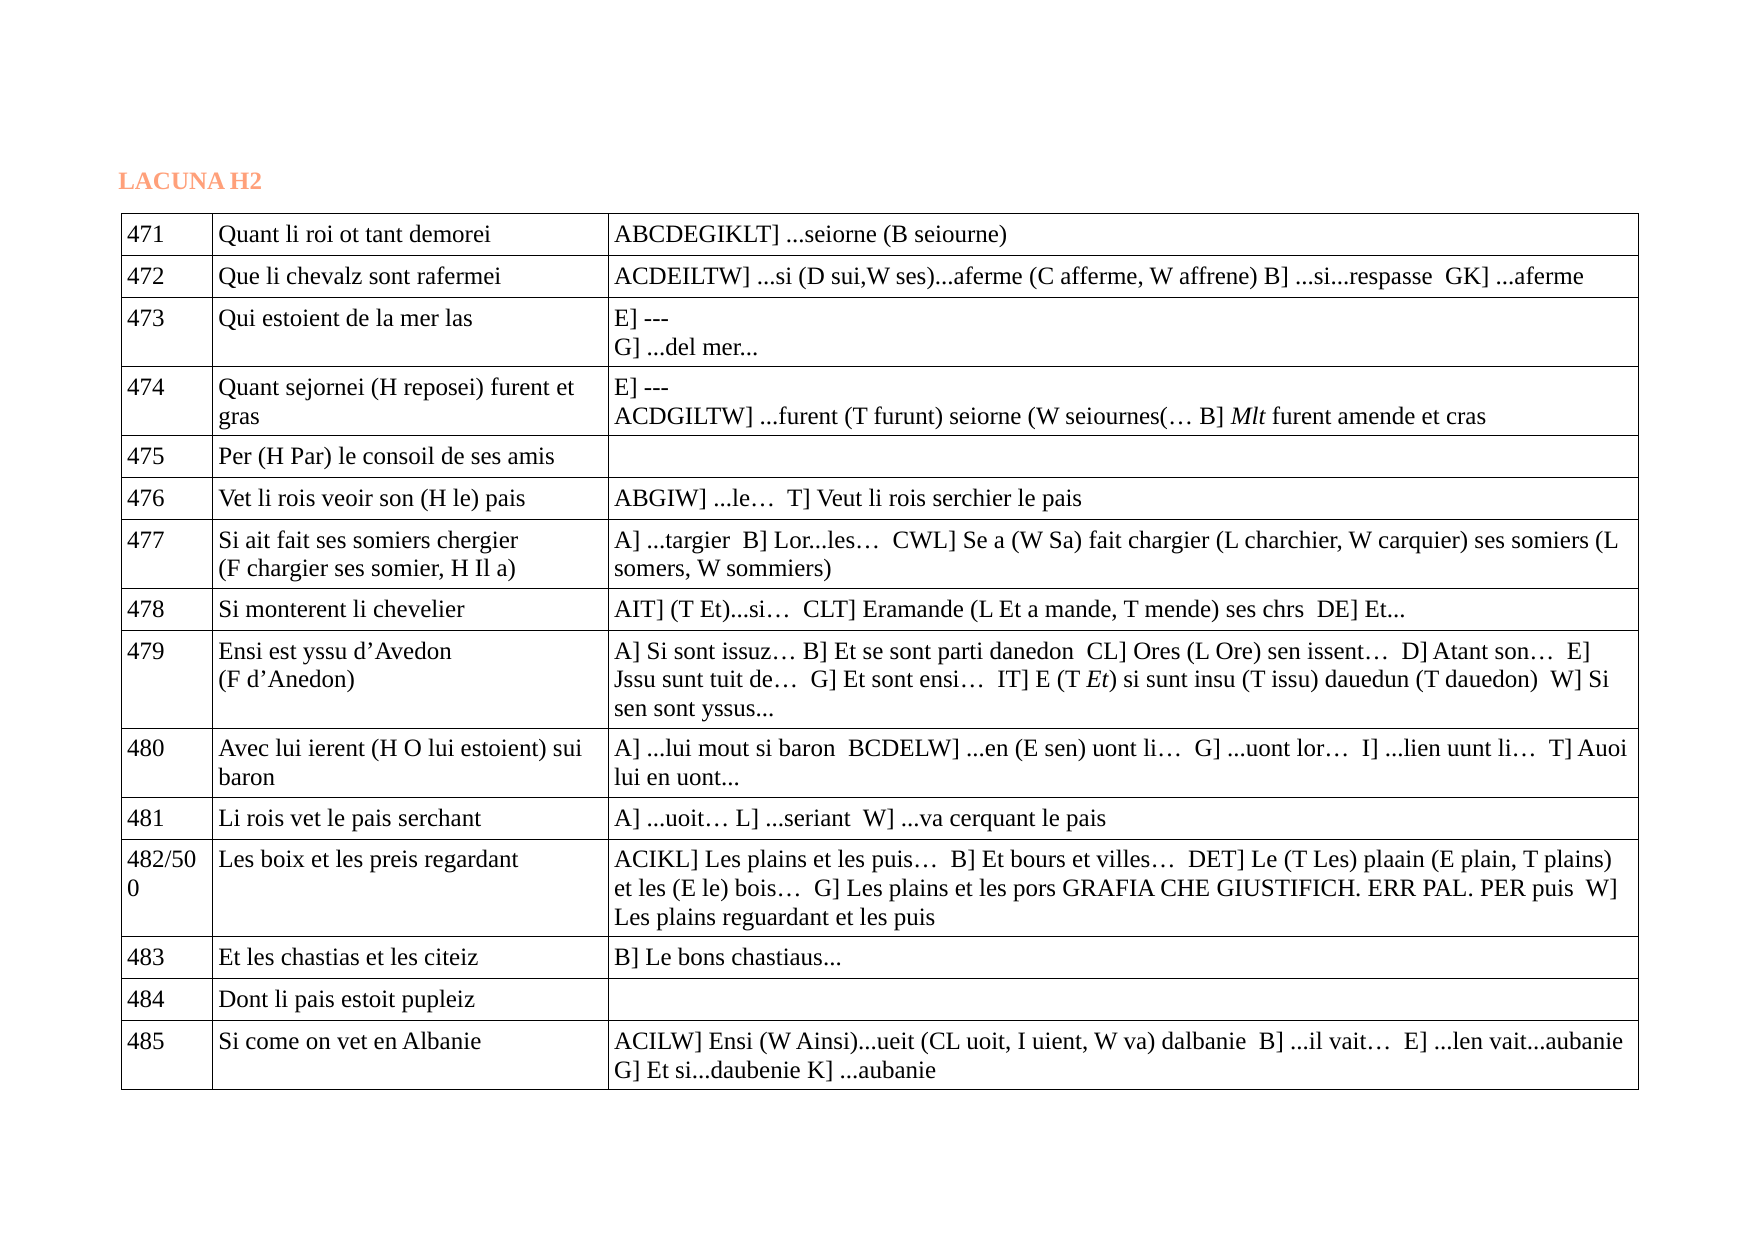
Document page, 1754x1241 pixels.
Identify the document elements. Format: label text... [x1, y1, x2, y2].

table_cell A] ...lui mout si baron BCDELW] ...en (E sen) uont li… G] ...uont lor… I] ...lien uunt li… T] Auoi lui en uont... [609, 729, 1638, 797]
table_cell B] Le bons chastiaus... [609, 937, 1638, 978]
table_cell 483 [122, 937, 212, 978]
table_cell A] Si sont issuz… B] Et se sont parti danedon CL] Ores (L Ore) sen issent… D] Atant son… E] Jssu sunt tuit de… G] Et sont ensi… IT] E (T Et) si sunt insu (T issu) dauedun (T dauedon) W] Si sen sont yssus... [609, 631, 1638, 728]
table_cell 472 [122, 256, 212, 297]
table_cell Les boix et les preis regardant [213, 840, 608, 936]
table_cell [609, 979, 1638, 1020]
table_cell A] ...uoit… L] ...seriant W] ...va cerquant le pais [609, 798, 1638, 839]
table_cell Per (H Par) le consoil de ses amis [213, 436, 608, 477]
table_cell E] --- G] ...del mer... [609, 298, 1638, 366]
table_cell 480 [122, 729, 212, 797]
table_cell ACDEILTW] ...si (D sui,W ses)...aferme (C afferme, W affrene) B] ...si...respasse GK] ...aferme [609, 256, 1638, 297]
table_cell Li rois vet le pais serchant [213, 798, 608, 839]
table_cell Qui estoient de la mer las [213, 298, 608, 366]
table_cell Quant sejornei (H reposei) furent et gras [213, 367, 608, 435]
table_cell 484 [122, 979, 212, 1020]
table_cell Si ait fait ses somiers chergier (F chargier ses somier, H Il a) [213, 520, 608, 588]
table_cell Avec lui ierent (H O lui estoient) sui baron [213, 729, 608, 797]
table_cell A] ...targier B] Lor...les… CWL] Se a (W Sa) fait chargier (L charchier, W carquier) ses somiers (L somers, W sommiers) [609, 520, 1638, 588]
table_cell Et les chastias et les citeiz [213, 937, 608, 978]
table_cell Si come on vet en Albanie [213, 1021, 608, 1089]
table_cell 478 [122, 589, 212, 630]
table_cell Si monterent li chevelier [213, 589, 608, 630]
table_cell ABGIW] ...le… T] Veut li rois serchier le pais [609, 478, 1638, 519]
table_cell [609, 436, 1638, 477]
table_cell Vet li rois veoir son (H le) pais [213, 478, 608, 519]
table_cell 475 [122, 436, 212, 477]
table_cell 476 [122, 478, 212, 519]
table_cell ACILW] Ensi (W Ainsi)...ueit (CL uoit, I uient, W va) dalbanie B] ...il vait… E] ...len vait...aubanie G] Et si...daubenie K] ...aubanie [609, 1021, 1638, 1089]
table_cell ACIKL] Les plains et les puis… B] Et bours et villes… DET] Le (T Les) plaain (E plain, T plains) et les (E le) bois… G] Les plains et les pors GRAFIA CHE GIUSTIFICH. ERR PAL. PER puis W] Les plains reguardant et les puis [609, 840, 1638, 936]
table_header Quant li roi ot tant demorei [213, 214, 608, 255]
table_cell E] --- ACDGILTW] ...furent (T furunt) seiorne (W seiournes(… B] Mlt furent amende et cras [609, 367, 1638, 435]
table_cell AIT] (T Et)...si… CLT] Eramande (L Et a mande, T mende) ses chrs DE] Et... [609, 589, 1638, 630]
table_header 471 [122, 214, 212, 255]
table_header ABCDEGIKLT] ...seiorne (B seiourne) [609, 214, 1638, 255]
table_cell 485 [122, 1021, 212, 1089]
table_cell Que li chevalz sont rafermei [213, 256, 608, 297]
table_cell Ensi est yssu d’Avedon (F d’Anedon) [213, 631, 608, 728]
table_cell 481 [122, 798, 212, 839]
table_cell 477 [122, 520, 212, 588]
table_cell 482/500 [122, 840, 212, 936]
table_cell 479 [122, 631, 212, 728]
table_cell 474 [122, 367, 212, 435]
text LACUNA H2 [118, 166, 1636, 194]
table_cell Dont li pais estoit pupleiz [213, 979, 608, 1020]
table_cell 473 [122, 298, 212, 366]
